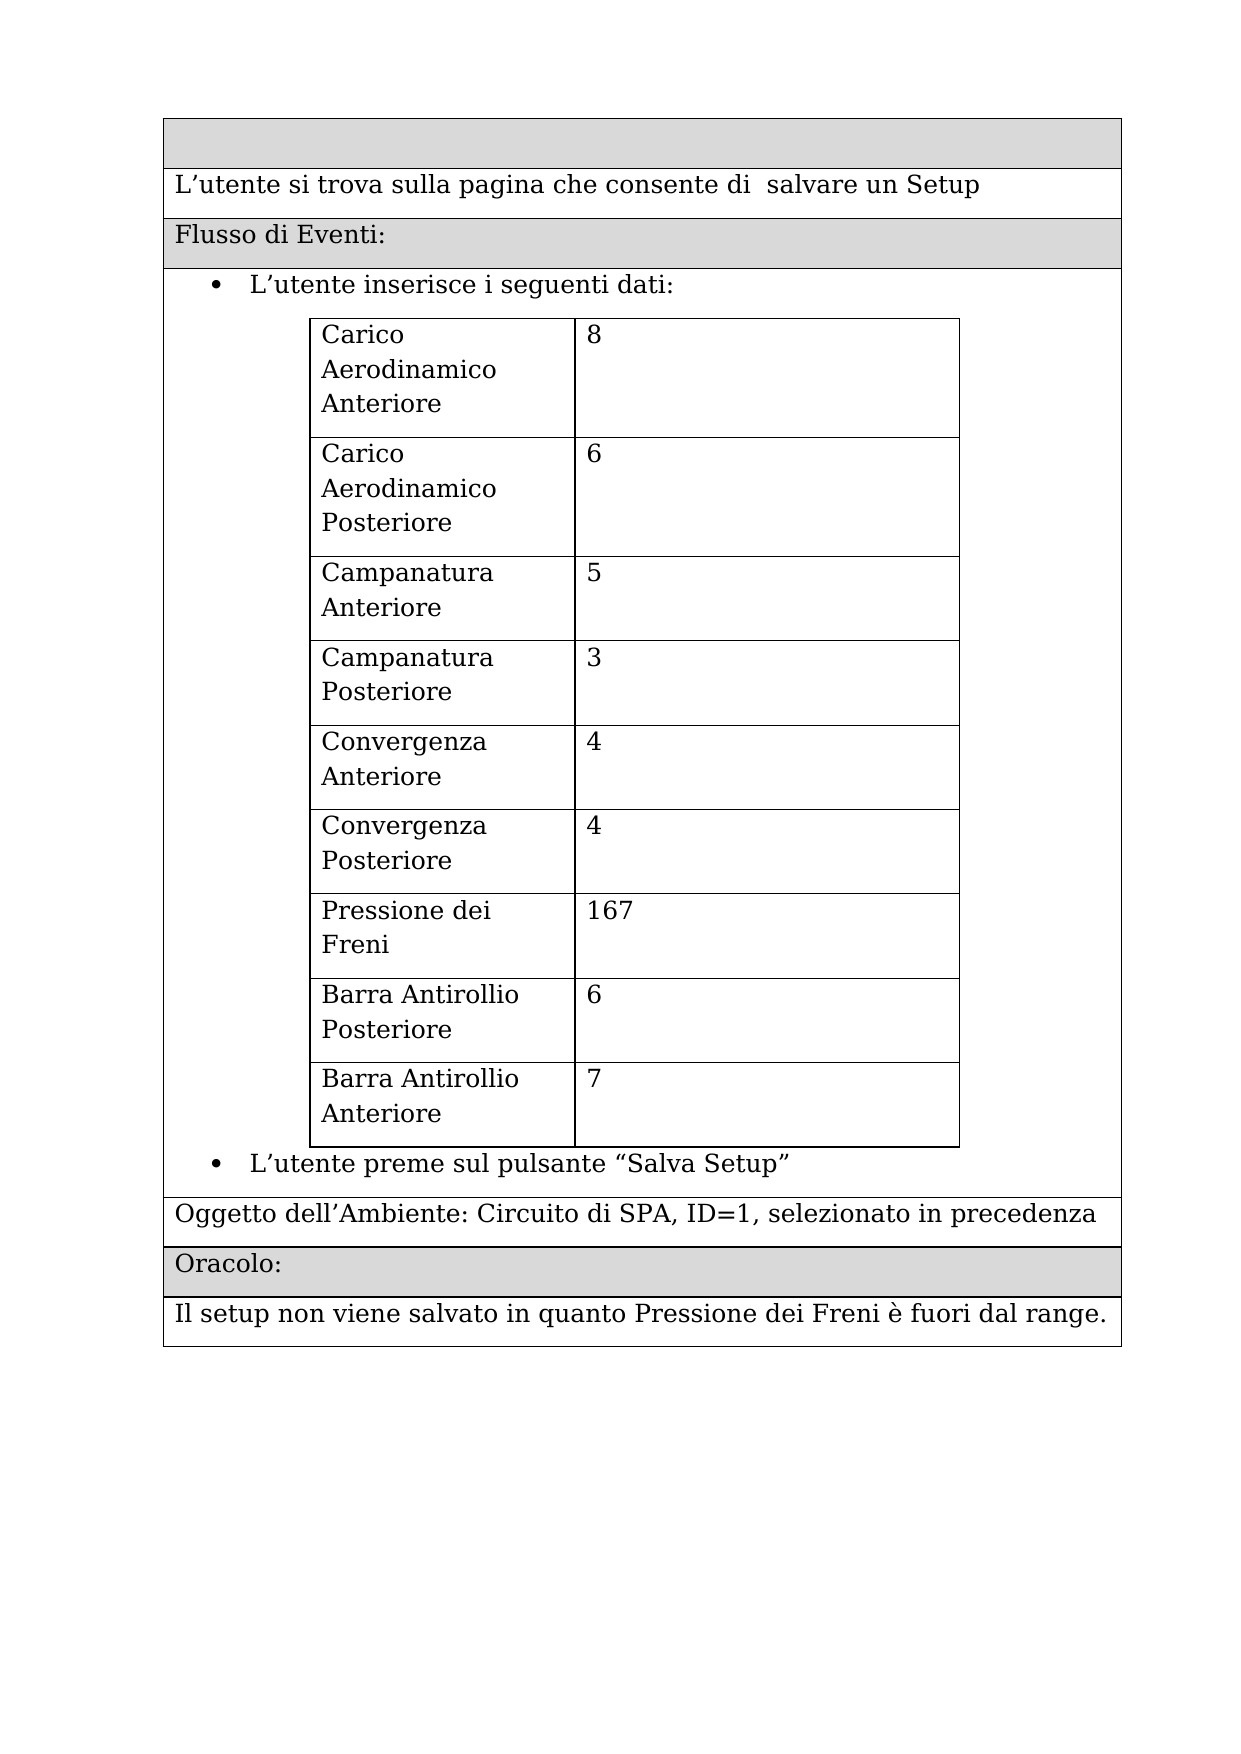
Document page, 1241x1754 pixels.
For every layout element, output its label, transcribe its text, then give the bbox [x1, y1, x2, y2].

table_header Carico Aerodinamico Anteriore [311, 319, 574, 437]
table_cell L’utente inserisce i seguenti dati: L’utente preme sul pulsante “Salva Setup” [164, 269, 1121, 1197]
table_cell Oggetto dell’Ambiente: Circuito di SPA, ID=1, selezionato in precedenza [164, 1198, 1121, 1246]
table_cell Oracolo: [164, 1248, 1121, 1296]
table_cell Flusso di Eventi: [164, 219, 1121, 268]
table_cell 167 [576, 894, 959, 978]
table_cell Barra Antirollio Posteriore [311, 979, 574, 1062]
table_cell L’utente si trova sulla pagina che consente di salvare un Setup [164, 169, 1121, 218]
table_cell 5 [576, 557, 959, 640]
table_cell [164, 119, 1121, 168]
table_cell Barra Antirollio Anteriore [311, 1063, 574, 1146]
table_cell 4 [576, 726, 959, 809]
table_cell Convergenza Posteriore [311, 810, 574, 893]
table_cell Pressione dei Freni [311, 894, 574, 978]
table_cell Carico Aerodinamico Posteriore [311, 438, 574, 556]
table_cell 3 [576, 641, 959, 724]
table_cell 4 [576, 810, 959, 893]
table_cell 6 [576, 438, 959, 556]
table_cell 7 [576, 1063, 959, 1146]
table_cell Convergenza Anteriore [311, 726, 574, 809]
table_cell Campanatura Anteriore [311, 557, 574, 640]
table_cell 6 [576, 979, 959, 1062]
table_cell Campanatura Posteriore [311, 641, 574, 724]
table_cell Il setup non viene salvato in quanto Pressione dei Freni è fuori dal range. [164, 1298, 1121, 1346]
table_header 8 [576, 319, 959, 437]
